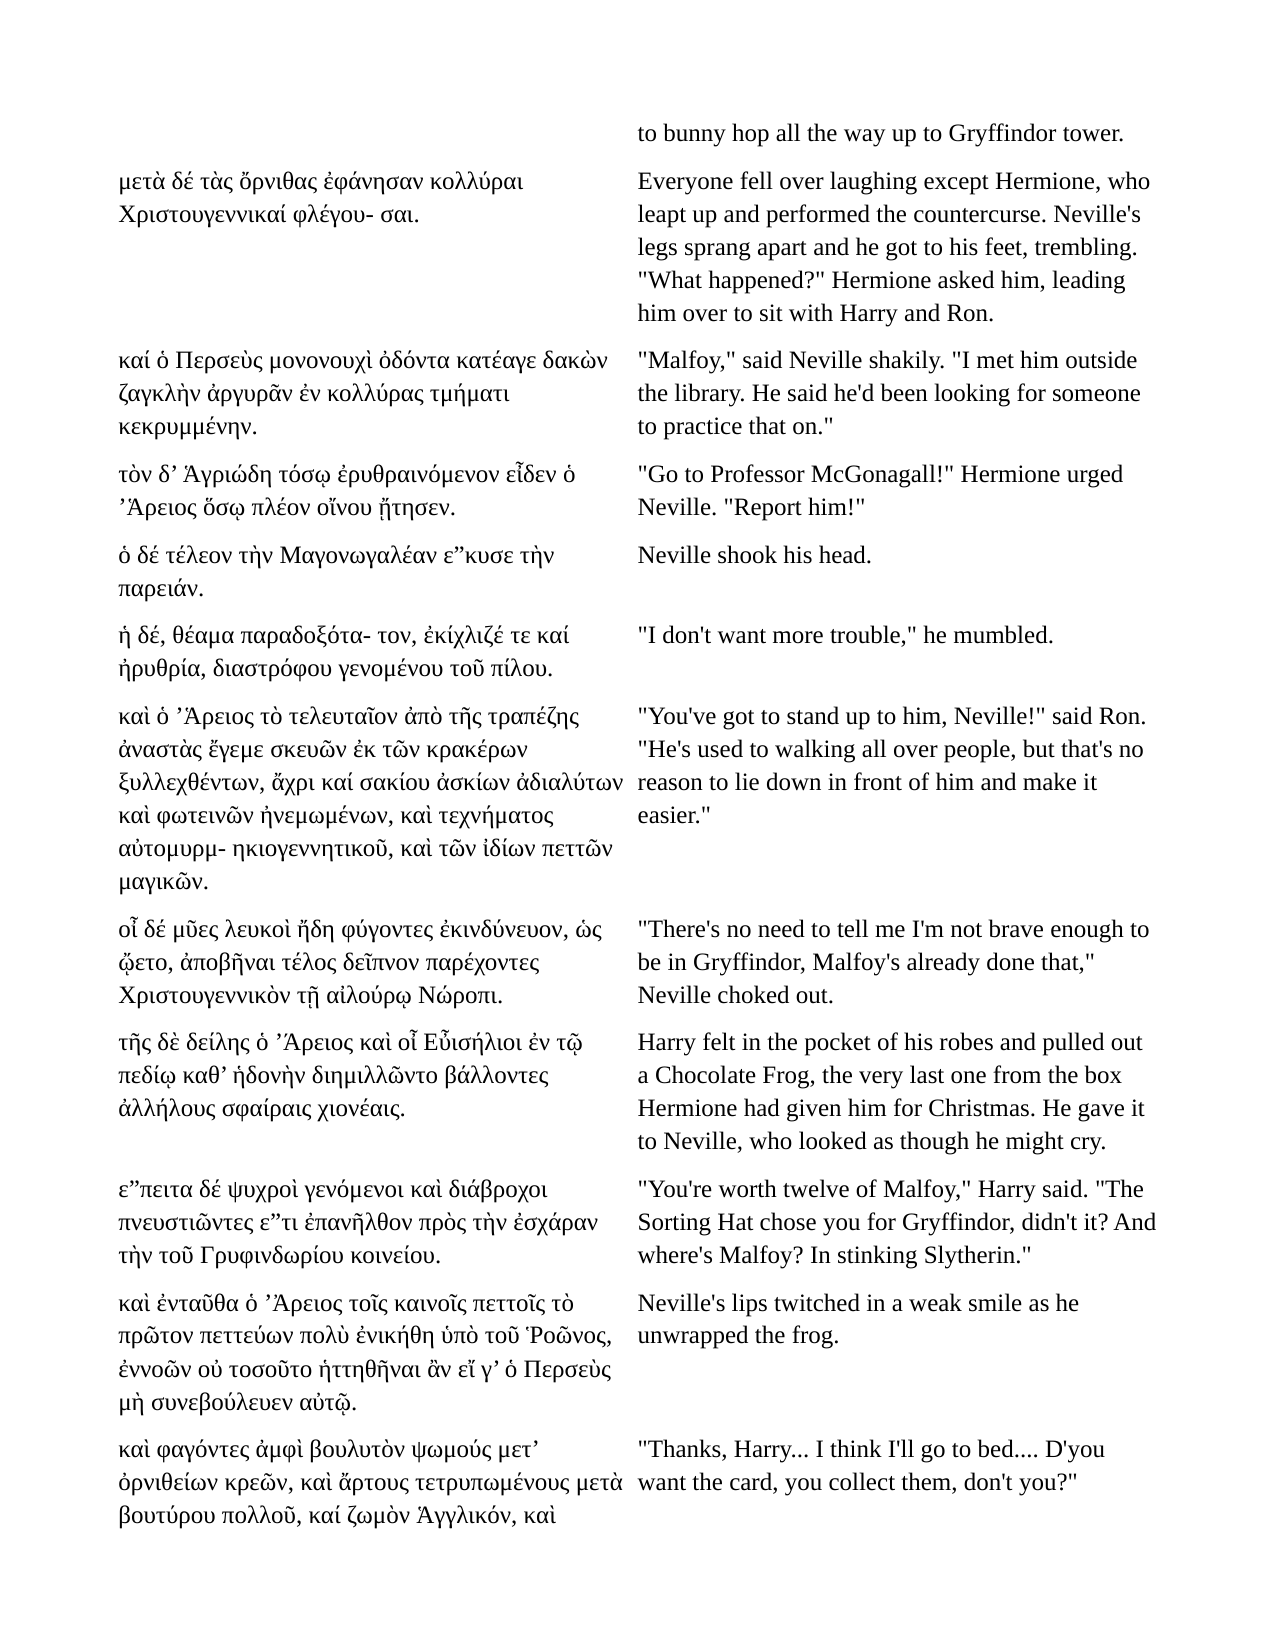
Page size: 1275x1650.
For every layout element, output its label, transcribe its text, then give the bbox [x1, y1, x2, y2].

table_cell "Go to Professor McGonagall!" Hermione urged Neville. "Report him!" [638, 459, 1157, 540]
table_cell "Thanks, Harry... I think I'll go to bed.... D'you want the card, you collect them, don't you?" [638, 1434, 1157, 1529]
table_cell τὸν δ’ Ἁγριώδη τόσῳ ἐρυθραινόμενον εἶδεν ὁ ’Ἁρειος ὅσῳ πλέον οἴνου ᾔτησεν. [118, 459, 637, 540]
table_cell ὁ δέ τέλεον τὴν Μαγονωγαλέαν ε”κυσε τὴν παρειάν. [118, 540, 637, 620]
table_cell καί ὁ Περσεὺς μονονουχὶ ὀδόντα κατέαγε δακὼν ζαγκλὴν ἀργυρᾶν ἐν κολλύρας τμήματι κεκρυμμένην. [118, 345, 637, 459]
table_cell "Malfoy," said Neville shakily. "I met him outside the library. He said he'd been looking for someone to practice that on." [638, 345, 1157, 459]
table_cell ἡ δέ, θέαμα παραδοξότα- τον, ἐκίχλιζέ τε καί ἠρυθρία, διαστρόφου γενομένου τοῦ πίλου. [118, 620, 637, 701]
table_cell Everyone fell over laughing except Hermione, who leapt up and performed the countercurse. Neville's legs sprang apart and he got to his feet, trembling. "What happened?" Hermione asked him, leading him over to sit with Harry and Ron. [638, 166, 1157, 345]
table_cell ε”πειτα δέ ψυχροὶ γενόμενοι καὶ διάβροχοι πνευστιῶντες ε”τι ἐπανῆλθον πρὸς τὴν ἐσχάραν τὴν τοῦ Γρυφινδωρίου κοινείου. [118, 1174, 637, 1288]
table_cell μετὰ δέ τὰς ὄρνιθας ἐφάνησαν κολλύραι Χριστουγεννικαί φλέγου- σαι. [118, 166, 637, 345]
table_cell "I don't want more trouble," he mumbled. [638, 620, 1157, 701]
table_cell τῆς δὲ δείλης ὁ ’Άρειος καὶ οἶ Εὖισήλιοι ἐν τῷ πεδίῳ καθ’ ἡδονὴν διημιλλῶντο βάλλοντες ἀλλήλους σφαίραις χιονέαις. [118, 1027, 637, 1174]
table_cell Neville's lips twitched in a weak smile as he unwrapped the frog. [638, 1288, 1157, 1434]
table_cell "You've got to stand up to him, Neville!" said Ron. "He's used to walking all over people, but that's no reason to lie down in front of him and make it easier." [638, 701, 1157, 914]
table_cell οἶ δέ μῦες λευκοὶ ἤδη φύγοντες ἐκινδύνευον, ὡς ᾤετο, ἀποβῆναι τέλος δεῖπνον παρέχοντες Χριστουγεννικὸν τῇ αἰλούρῳ Νώροπι. [118, 914, 637, 1027]
table_cell to bunny hop all the way up to Gryffindor tower. [638, 118, 1157, 166]
table_cell καὶ ἐνταῦθα ὁ ’Ἀρειος τοῖς καινοῖς πεττοῖς τὸ πρῶτον πεττεύων πολὺ ἐνικήθη ὑπὸ τοῦ Ῥοῶνος, ἐννοῶν οὐ τοσοῦτο ἡττηθῆναι ἂν εἴ γ’ ὁ Περσεὺς μὴ συνεβούλευεν αὐτῷ. [118, 1288, 637, 1434]
table_cell "There's no need to tell me I'm not brave enough to be in Gryffindor, Malfoy's already done that," Neville choked out. [638, 914, 1157, 1027]
table_cell Neville shook his head. [638, 540, 1157, 620]
table_cell [118, 118, 637, 166]
table_cell "You're worth twelve of Malfoy," Harry said. "The Sorting Hat chose you for Gryffindor, didn't it? And where's Malfoy? In stinking Slytherin." [638, 1174, 1157, 1288]
table_cell Harry felt in the pocket of his robes and pulled out a Chocolate Frog, the very last one from the box Hermione had given him for Christmas. He gave it to Neville, who looked as though he might cry. [638, 1027, 1157, 1174]
table_cell καὶ φαγόντες ἀμφὶ βουλυτὸν ψωμούς μετ’ ὀρνιθείων κρεῶν, καὶ ἄρτους τετρυπωμένους μετὰ βουτύρου πολλοῦ, καί ζωμὸν Ἁγγλικόν, καὶ [118, 1434, 637, 1529]
table_cell καὶ ὁ ’Ἁρειος τὸ τελευταῖον ἀπὸ τῆς τραπέζης ἀναστὰς ἔγεμε σκευῶν ἐκ τῶν κρακέρων ξυλλεχθέντων, ἄχρι καί σακίου ἀσκίων ἀδιαλύτων καὶ φωτεινῶν ἠνεμωμένων, καὶ τεχνήματος αὐτομυρμ- ηκιογεννητικοῦ, καὶ τῶν ἰδίων πεττῶν μαγικῶν. [118, 701, 637, 914]
